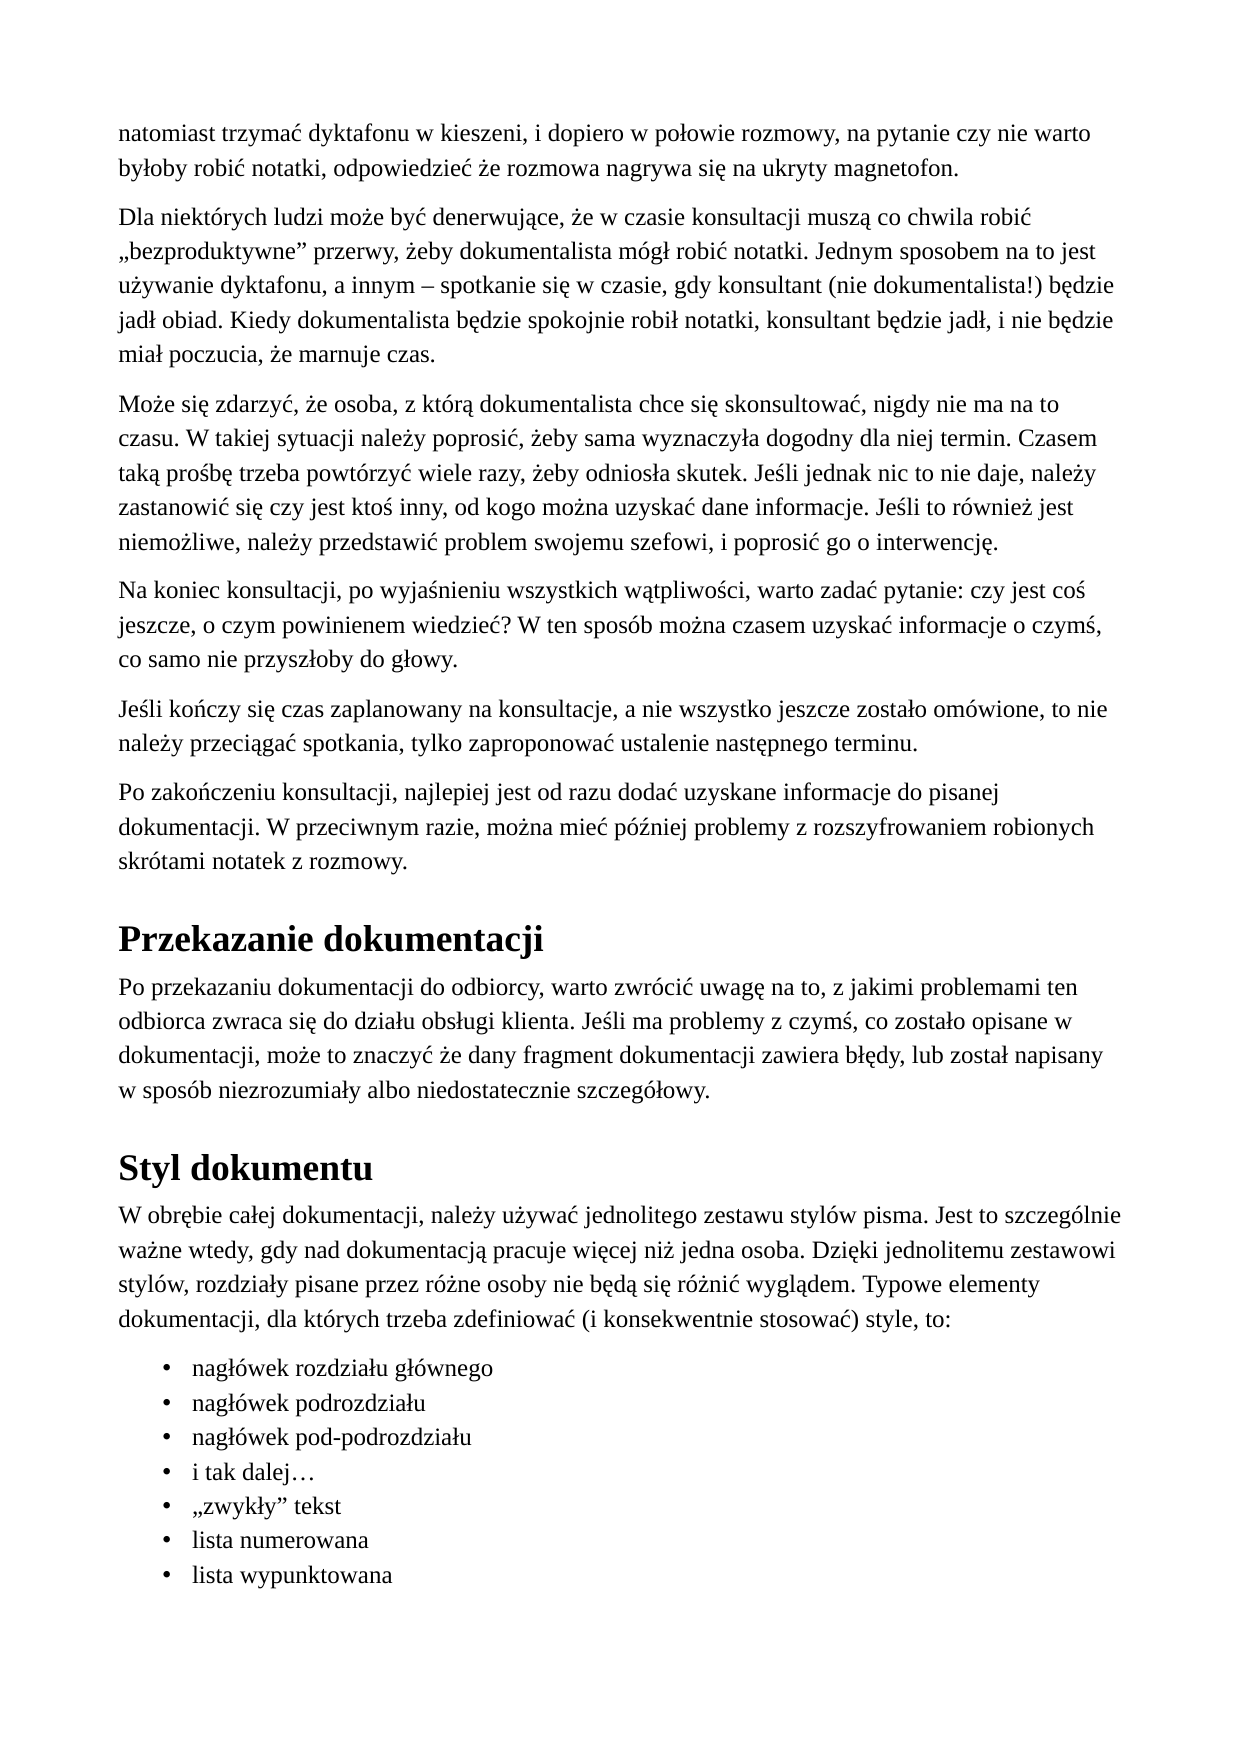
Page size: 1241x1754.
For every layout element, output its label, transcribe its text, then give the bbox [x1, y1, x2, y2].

list lista numerowana [162, 1526, 1122, 1554]
text Po przekazaniu dokumentacji do odbiorcy, warto zwrócić uwagę na to, z jakimi problemami ten odbiorca zwraca się do działu obsługi klienta. Jeśli ma problemy z czymś, co zostało opisane w dokumentacji, może to znaczyć że dany fragment dokumentacji zawiera błędy, lub został napisany w sposób niezrozumiały albo niedostatecznie szczegółowy. [118, 972, 1122, 1104]
list nagłówek rozdziału głównego [162, 1353, 1122, 1382]
list nagłówek pod-podrozdziału [162, 1422, 1122, 1451]
list lista wypunktowana [162, 1560, 1122, 1589]
text Po zakończeniu konsultacji, najlepiej jest od razu dodać uzyskane informacje do pisanej dokumentacji. W przeciwnym razie, można mieć później problemy z rozszyfrowaniem robionych skrótami notatek z rozmowy. [118, 777, 1122, 875]
list „zwykły” tekst [162, 1491, 1122, 1520]
text W obrębie całej dokumentacji, należy używać jednolitego zestawu stylów pisma. Jest to szczególnie ważne wtedy, gdy nad dokumentacją pracuje więcej niż jedna osoba. Dzięki jednolitemu zestawowi stylów, rozdziały pisane przez różne osoby nie będą się różnić wyglądem. Typowe elementy dokumentacji, dla których trzeba zdefiniować (i konsekwentnie stosować) style, to: [118, 1201, 1122, 1333]
text Może się zdarzyć, że osoba, z którą dokumentalista chce się skonsultować, nigdy nie ma na to czasu. W takiej sytuacji należy poprosić, żeby sama wyznaczyła dogodny dla niej termin. Czasem taką prośbę trzeba powtórzyć wiele razy, żeby odniosła skutek. Jeśli jednak nic to nie daje, należy zastanowić się czy jest ktoś inny, od kogo można uzyskać dane informacje. Jeśli to również jest niemożliwe, należy przedstawić problem swojemu szefowi, i poprosić go o interwencję. [118, 389, 1122, 555]
list i tak dalej… [162, 1457, 1122, 1485]
text Dla niektórych ludzi może być denerwujące, że w czasie konsultacji muszą co chwila robić „bezproduktywne” przerwy, żeby dokumentalista mógł robić notatki. Jednym sposobem na to jest używanie dyktafonu, a innym – spotkanie się w czasie, gdy konsultant (nie dokumentalista!) będzie jadł obiad. Kiedy dokumentalista będzie spokojnie robił notatki, konsultant będzie jadł, i nie będzie miał poczucia, że marnuje czas. [118, 202, 1122, 368]
subtitle Styl dokumentu [118, 1145, 1122, 1188]
list nagłówek podrozdziału [162, 1388, 1122, 1416]
text natomiast trzymać dyktafonu w kieszeni, i dopiero w połowie rozmowy, na pytanie czy nie warto byłoby robić notatki, odpowiedzieć że rozmowa nagrywa się na ukryty magnetofon. [118, 118, 1122, 181]
subtitle Przekazanie dokumentacji [118, 916, 1122, 959]
text Jeśli kończy się czas zaplanowany na konsultacje, a nie wszystko jeszcze zostało omówione, to nie należy przeciągać spotkania, tylko zaproponować ustalenie następnego terminu. [118, 694, 1122, 757]
text Na koniec konsultacji, po wyjaśnieniu wszystkich wątpliwości, warto zadać pytanie: czy jest coś jeszcze, o czym powinienem wiedzieć? W ten sposób można czasem uzyskać informacje o czymś, co samo nie przyszłoby do głowy. [118, 576, 1122, 673]
